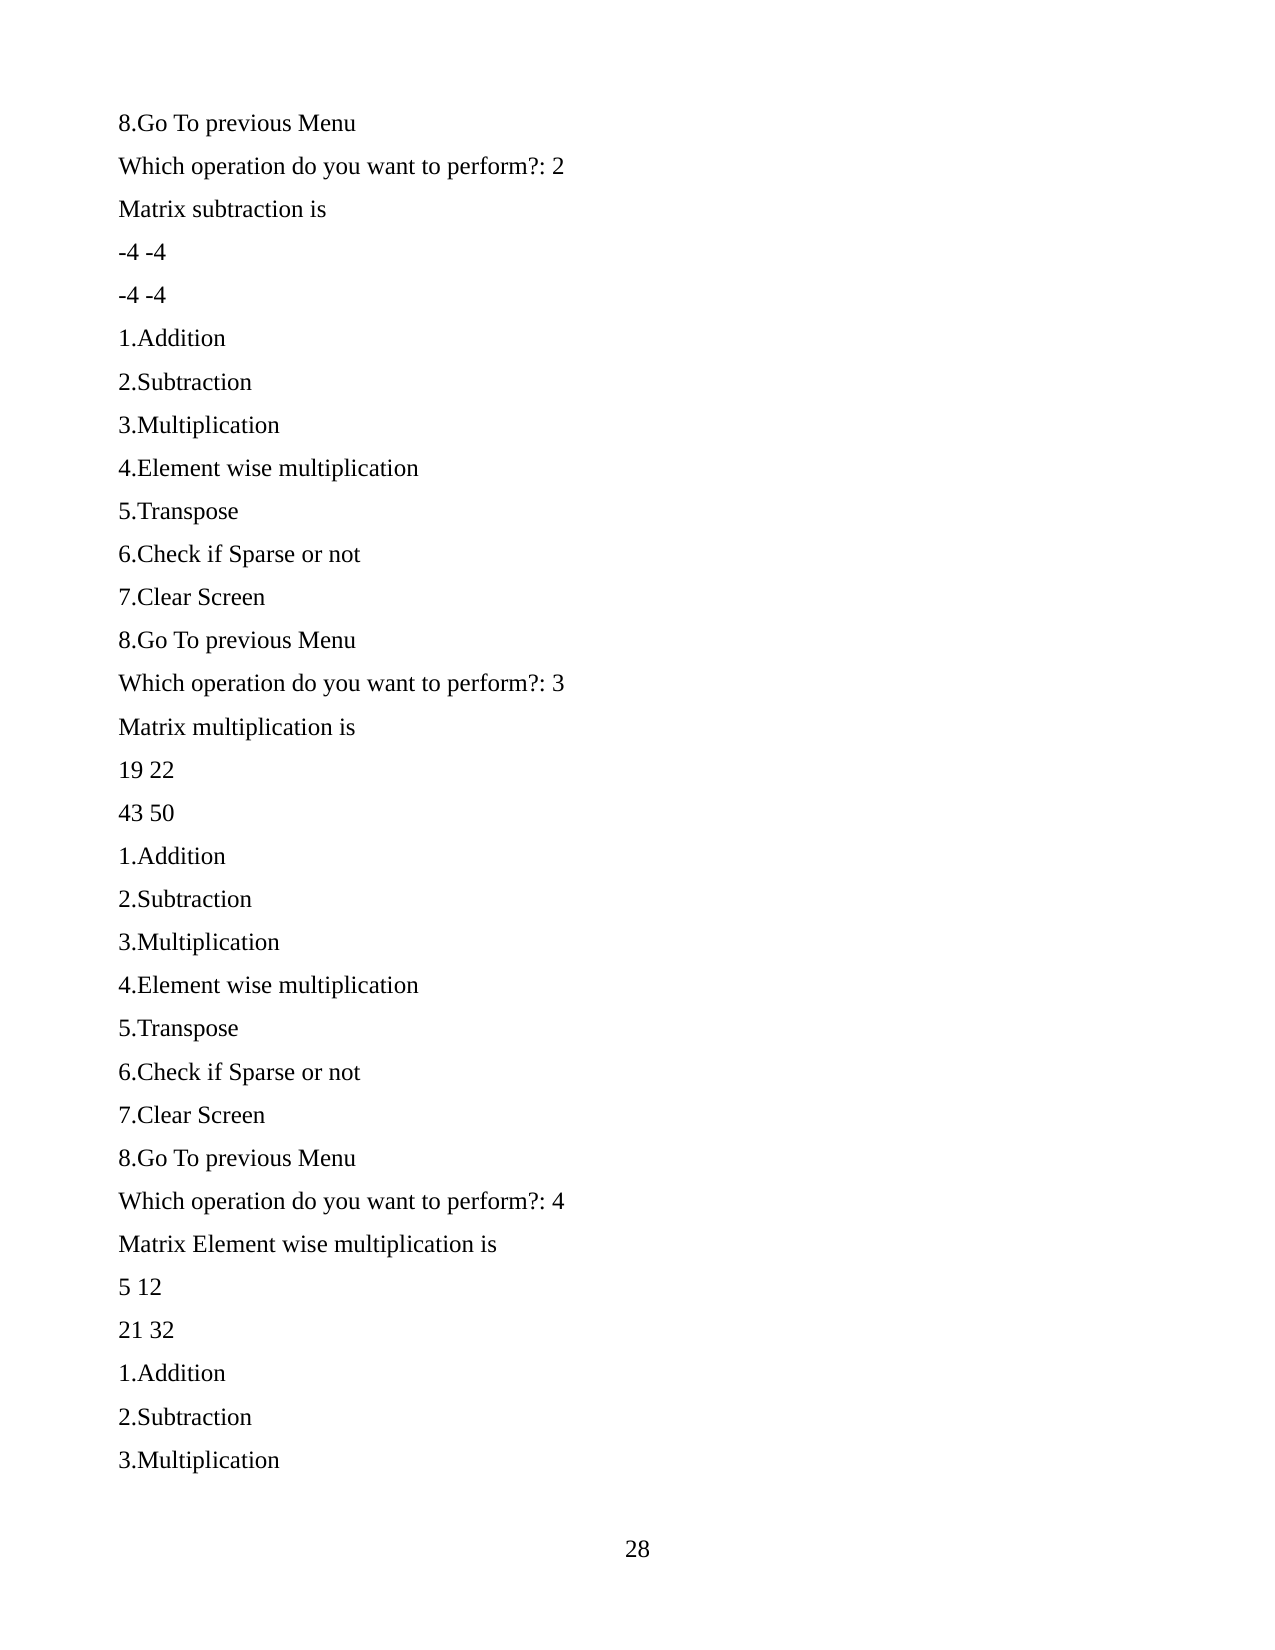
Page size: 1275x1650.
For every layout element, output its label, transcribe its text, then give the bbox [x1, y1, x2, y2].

text 2.Subtraction [118, 884, 1157, 913]
text 8.Go To previous Menu [118, 625, 1157, 654]
text 3.Multiplication [118, 410, 1157, 438]
text 5.Transpose [118, 496, 1157, 525]
text 5.Transpose [118, 1013, 1157, 1042]
text Which operation do you want to perform?: 4 [118, 1186, 1157, 1215]
text Which operation do you want to perform?: 3 [118, 668, 1157, 697]
text 3.Multiplication [118, 1445, 1157, 1473]
text -4 -4 [118, 280, 1157, 309]
text 2.Subtraction [118, 1402, 1157, 1430]
text 5 12 [118, 1272, 1157, 1301]
text Matrix subtraction is [118, 194, 1157, 223]
text 6.Check if Sparse or not [118, 539, 1157, 568]
text 7.Clear Screen [118, 582, 1157, 611]
text 2.Subtraction [118, 367, 1157, 395]
text 1.Addition [118, 1358, 1157, 1387]
text 4.Element wise multiplication [118, 970, 1157, 999]
text 43 50 [118, 798, 1157, 827]
text 1.Addition [118, 841, 1157, 870]
text Matrix Element wise multiplication is [118, 1229, 1157, 1258]
text 8.Go To previous Menu [118, 1143, 1157, 1172]
text Matrix multiplication is [118, 712, 1157, 740]
text 1.Addition [118, 323, 1157, 352]
text -4 -4 [118, 237, 1157, 266]
text 19 22 [118, 755, 1157, 783]
text 3.Multiplication [118, 927, 1157, 956]
text 6.Check if Sparse or not [118, 1057, 1157, 1085]
text 21 32 [118, 1315, 1157, 1344]
text Which operation do you want to perform?: 2 [118, 151, 1157, 180]
text 8.Go To previous Menu [118, 108, 1157, 137]
text 4.Element wise multiplication [118, 453, 1157, 482]
text 7.Clear Screen [118, 1100, 1157, 1128]
